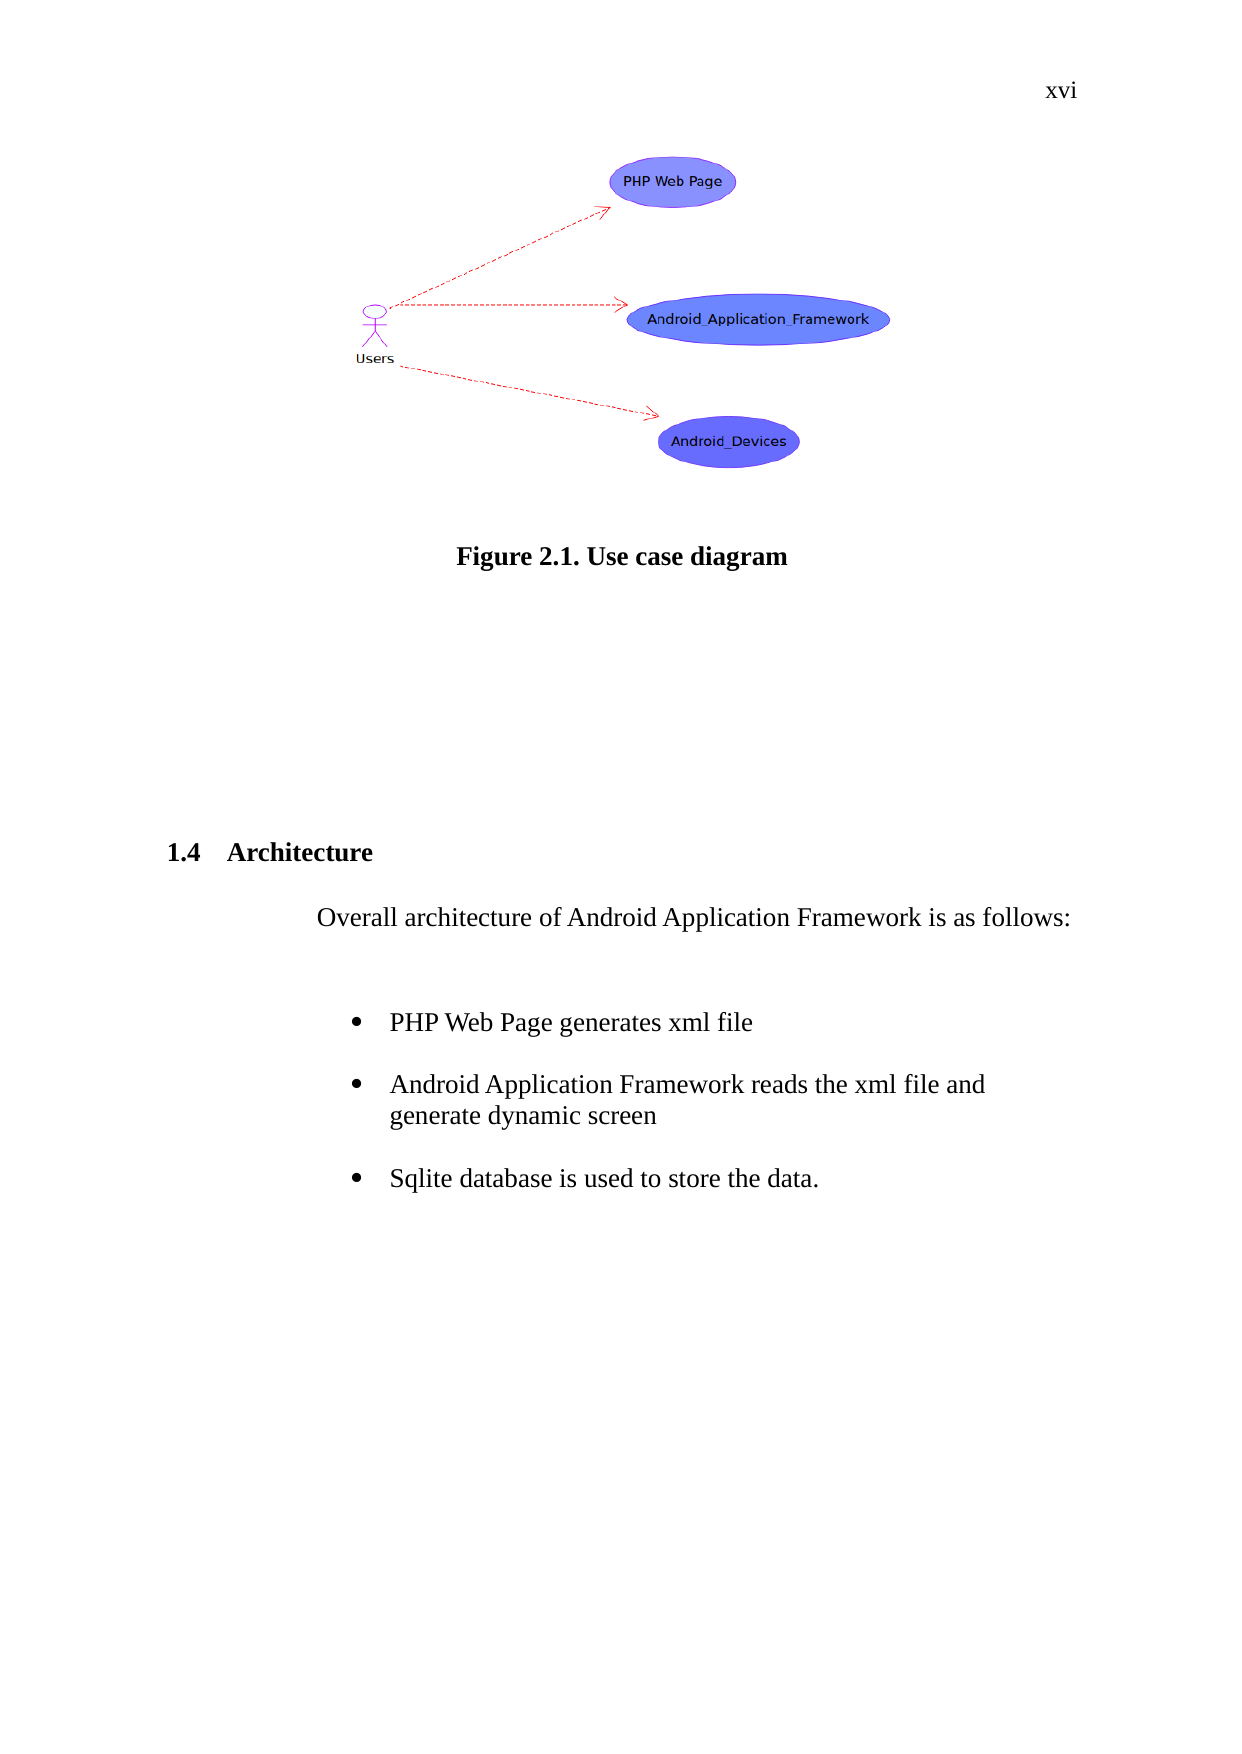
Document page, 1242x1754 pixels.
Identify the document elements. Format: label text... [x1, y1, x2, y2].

list PHP Web Page generates xml file [352, 1006, 1077, 1037]
picture [273, 64, 958, 524]
list Android Application Framework reads the xml file and generate dynamic screen [352, 1068, 1077, 1131]
text Overall architecture of Android Application Framework is as follows: [167, 901, 1077, 932]
subtitle Architecture [167, 836, 1077, 867]
list Sqlite database is used to store the data. [352, 1162, 1077, 1193]
text Figure 2.1. Use case diagram [167, 540, 1077, 571]
